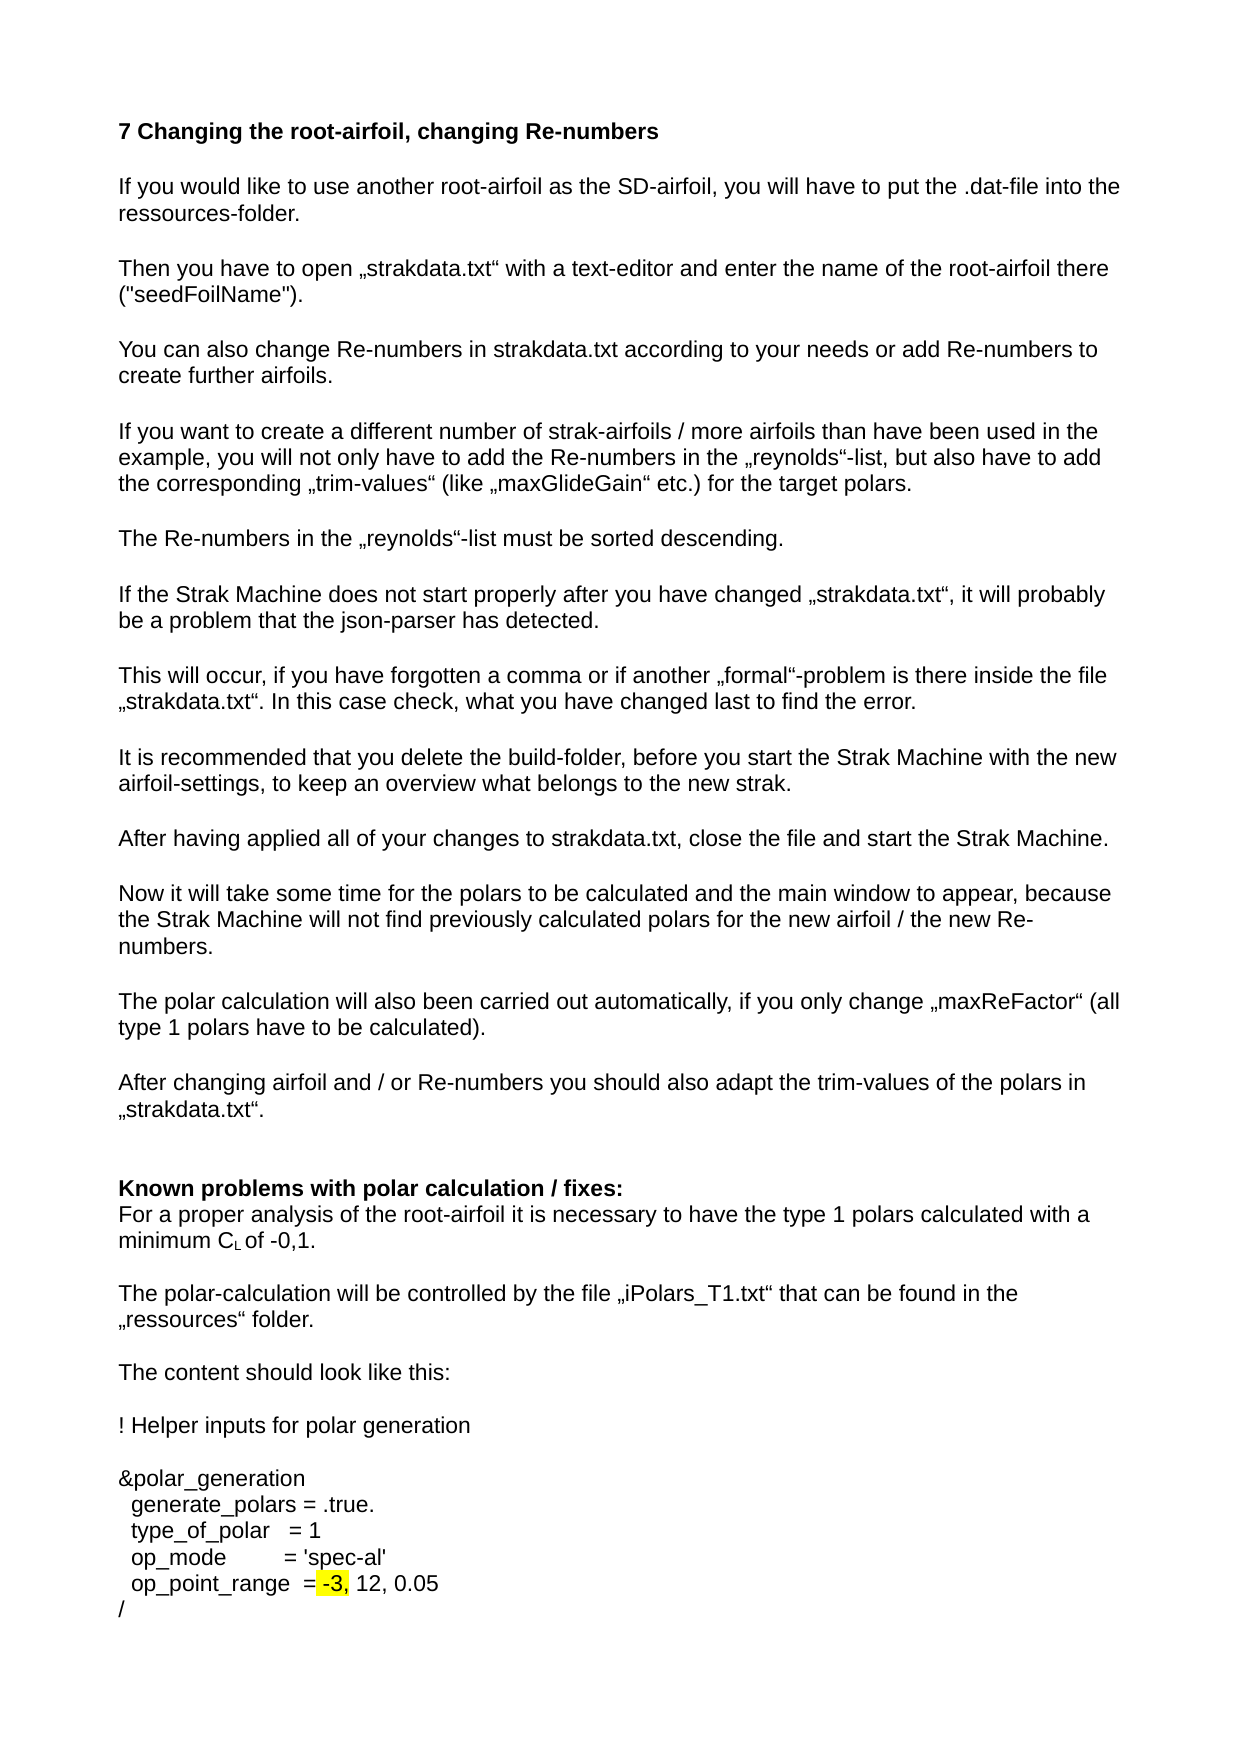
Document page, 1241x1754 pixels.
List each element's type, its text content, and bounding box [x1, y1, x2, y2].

text After having applied all of your changes to strakdata.txt, close the file and start the Strak Machine. [118, 825, 1122, 851]
text Then you have to open „strakdata.txt“ with a text-editor and enter the name of the root-airfoil there ("seedFoilName"). [118, 255, 1122, 307]
text op_point_range = -3, 12, 0.05 [118, 1570, 1122, 1596]
text It is recommended that you delete the build-folder, before you start the Strak Machine with the new airfoil-settings, to keep an overview what belongs to the new strak. [118, 743, 1122, 796]
text After changing airfoil and / or Re-numbers you should also adapt the trim-values of the polars in „strakdata.txt“. [118, 1069, 1122, 1122]
text For a proper analysis of the root-airfoil it is necessary to have the type 1 polars calculated with a minimum CL of -0,1. [118, 1201, 1122, 1254]
text op_mode = 'spec-al' [118, 1544, 1122, 1570]
text This will occur, if you have forgotten a comma or if another „formal“-problem is there inside the file „strakdata.txt“. In this case check, what you have changed last to find the error. [118, 662, 1122, 715]
text Now it will take some time for the polars to be calculated and the main window to appear, because the Strak Machine will not find previously calculated polars for the new airfoil / the new Re-numbers. [118, 880, 1122, 959]
text The Re-numbers in the „reynolds“-list must be sorted descending. [118, 525, 1122, 552]
text Known problems with polar calculation / fixes: [118, 1175, 1122, 1201]
text The polar-calculation will be controlled by the file „iPolars_T1.txt“ that can be found in the „ressources“ folder. [118, 1280, 1122, 1333]
text generate_polars = .true. [118, 1491, 1122, 1517]
text If you want to create a different number of strak-airfoils / more airfoils than have been used in the example, you will not only have to add the Re-numbers in the „reynolds“-list, but also have to add the corresponding „trim-values“ (like „maxGlideGain“ etc.) for the target polars. [118, 418, 1122, 497]
text type_of_polar = 1 [118, 1517, 1122, 1544]
text &polar_generation [118, 1464, 1122, 1491]
text You can also change Re-numbers in strakdata.txt according to your needs or add Re-numbers to create further airfoils. [118, 336, 1122, 389]
text If you would like to use another root-airfoil as the SD-airfoil, you will have to put the .dat-file into the ressources-folder. [118, 173, 1122, 226]
text ! Helper inputs for polar generation [118, 1412, 1122, 1438]
text If the Strak Machine does not start properly after you have changed „strakdata.txt“, it will probably be a problem that the json-parser has detected. [118, 581, 1122, 633]
text The polar calculation will also been carried out automatically, if you only change „maxReFactor“ (all type 1 polars have to be calculated). [118, 988, 1122, 1041]
text / [118, 1596, 1122, 1623]
text The content should look like this: [118, 1359, 1122, 1386]
text 7 Changing the root-airfoil, changing Re-numbers [118, 118, 1122, 144]
